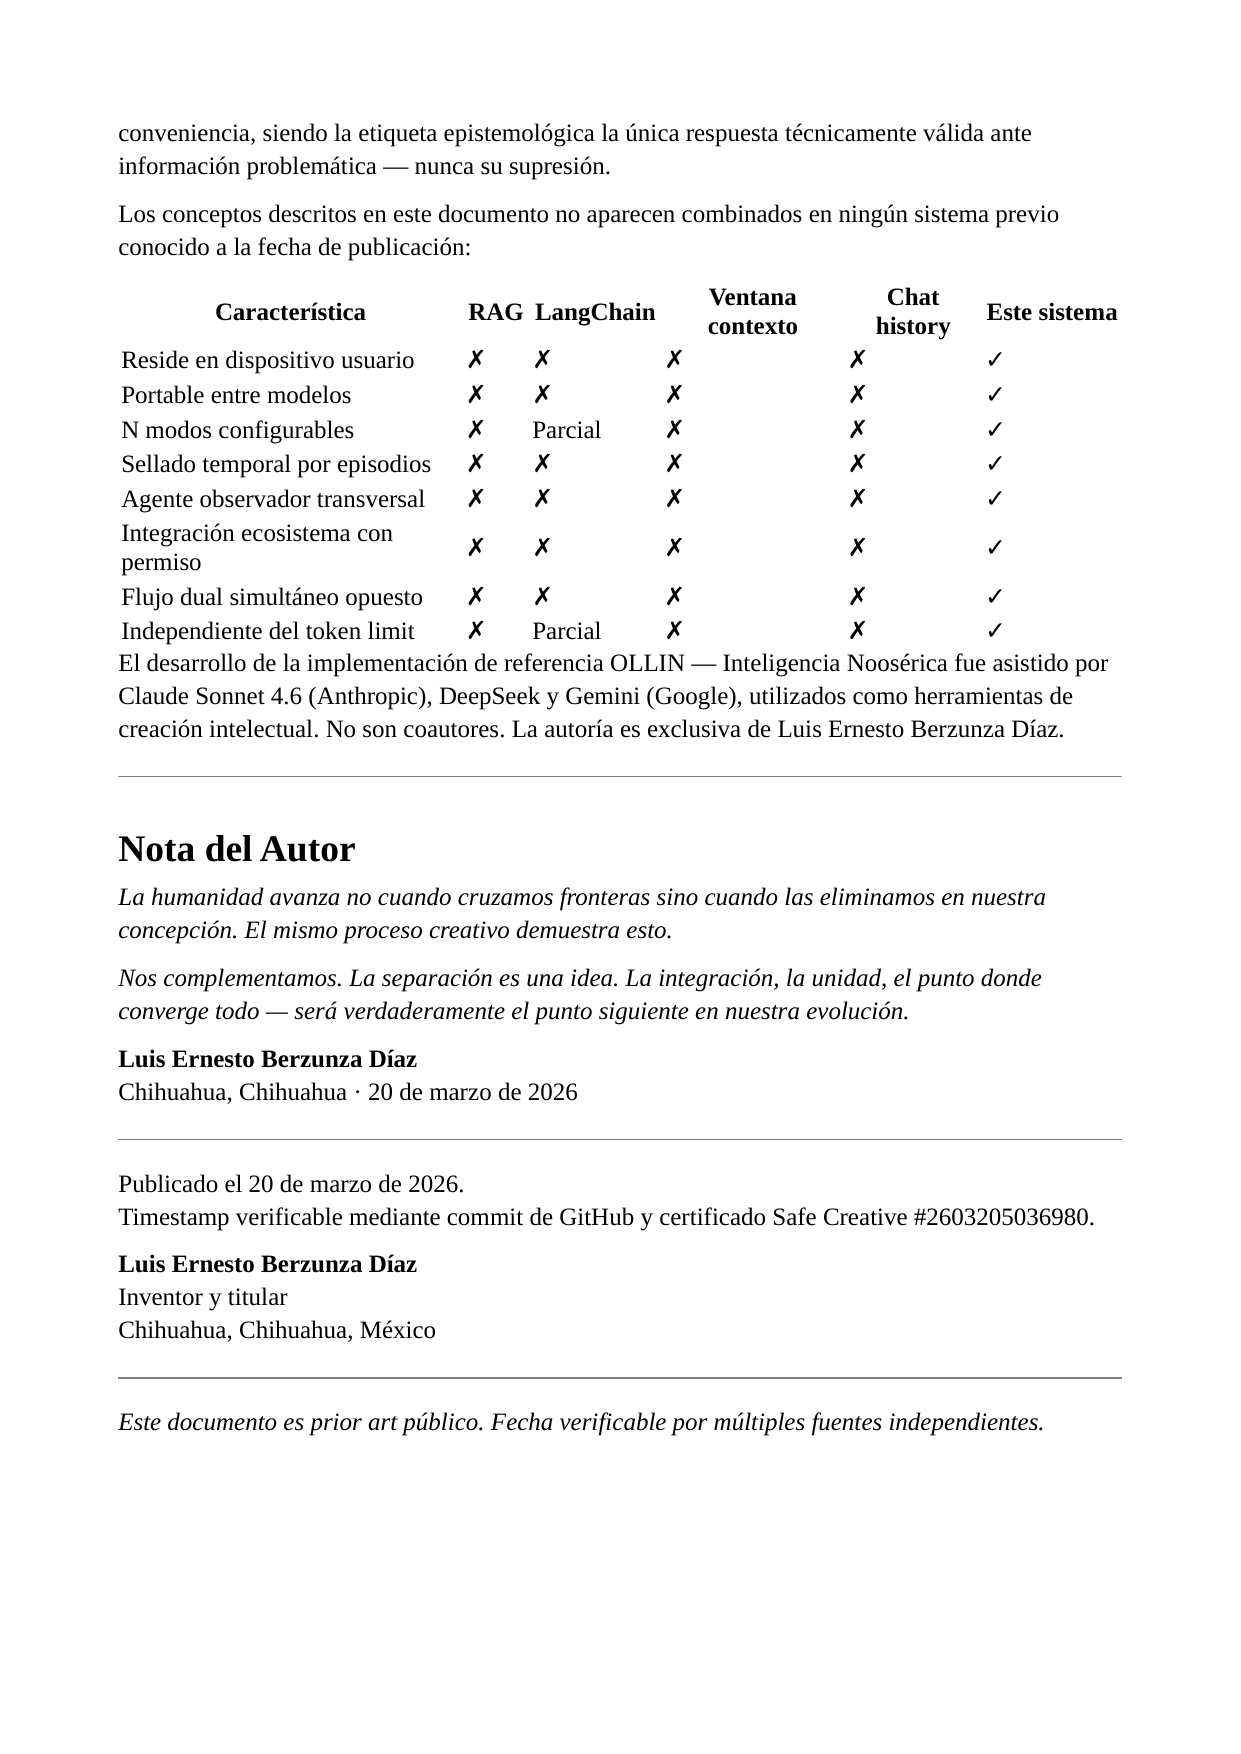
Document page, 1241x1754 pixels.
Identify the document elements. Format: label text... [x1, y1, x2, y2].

table_cell ✗ [463, 377, 529, 412]
table_cell ✓ [982, 412, 1122, 446]
table_cell ✗ [661, 614, 844, 648]
text conveniencia, siendo la etiqueta epistemológica la única respuesta técnicamente válida ante información problemática — nunca su supresión. [118, 118, 1122, 180]
table_cell ✓ [982, 377, 1122, 412]
table_cell ✗ [844, 614, 982, 648]
text El desarrollo de la implementación de referencia OLLIN — Inteligencia Noosérica fue asistido por Claude Sonnet 4.6 (Anthropic), DeepSeek y Gemini (Google), utilizados como herramientas de creación intelectual. No son coautores. La autoría es exclusiva de Luis Ernesto Berzunza Díaz. [118, 648, 1122, 743]
text La humanidad avanza no cuando cruzamos fronteras sino cuando las eliminamos en nuestra concepción. El mismo proceso creativo demuestra esto. [118, 882, 1122, 944]
table_cell ✓ [982, 446, 1122, 481]
table_cell ✓ [982, 579, 1122, 613]
table_cell ✗ [463, 516, 529, 579]
table_cell ✗ [463, 481, 529, 516]
table_cell ✗ [844, 377, 982, 412]
table_cell Independiente del token limit [118, 614, 463, 648]
table_cell ✗ [661, 446, 844, 481]
table_header Chat history [844, 279, 982, 343]
text Nos complementamos. La separación es una idea. La integración, la unidad, el punto donde converge todo — será verdaderamente el punto siguiente en nuestra evolución. [118, 963, 1122, 1025]
text Los conceptos descritos en este documento no aparecen combinados en ningún sistema previo conocido a la fecha de publicación: [118, 199, 1122, 261]
table_cell ✗ [844, 516, 982, 579]
table_cell ✗ [463, 446, 529, 481]
table_cell ✗ [529, 579, 661, 613]
table_cell ✗ [844, 446, 982, 481]
text Luis Ernesto Berzunza Díaz Chihuahua, Chihuahua · 20 de marzo de 2026 [118, 1044, 1122, 1106]
table_header LangChain [529, 279, 661, 343]
table_cell ✗ [661, 343, 844, 377]
subtitle Nota del Autor [118, 827, 1122, 870]
table_cell Reside en dispositivo usuario [118, 343, 463, 377]
table_cell ✗ [463, 579, 529, 613]
table_cell ✓ [982, 614, 1122, 648]
table_cell ✗ [661, 481, 844, 516]
table_cell ✓ [982, 343, 1122, 377]
table_cell ✗ [661, 377, 844, 412]
text Este documento es prior art público. Fecha verificable por múltiples fuentes independientes. [118, 1407, 1122, 1436]
table_cell ✗ [463, 614, 529, 648]
table_cell ✗ [529, 446, 661, 481]
table_cell Sellado temporal por episodios [118, 446, 463, 481]
table_cell ✗ [844, 481, 982, 516]
text Luis Ernesto Berzunza Díaz Inventor y titular Chihuahua, Chihuahua, México [118, 1249, 1122, 1344]
table_cell N modos configurables [118, 412, 463, 446]
table_cell ✗ [661, 579, 844, 613]
table_cell ✗ [844, 343, 982, 377]
table_header Ventana contexto [661, 279, 844, 343]
table_cell Integración ecosistema con permiso [118, 516, 463, 579]
table_cell ✗ [844, 579, 982, 613]
table_cell ✗ [661, 516, 844, 579]
table_cell Parcial [529, 412, 661, 446]
table_cell Parcial [529, 614, 661, 648]
table_cell Portable entre modelos [118, 377, 463, 412]
table_cell Agente observador transversal [118, 481, 463, 516]
table_cell ✗ [463, 412, 529, 446]
table_cell ✗ [463, 343, 529, 377]
table_cell ✗ [529, 481, 661, 516]
table_cell Flujo dual simultáneo opuesto [118, 579, 463, 613]
table_cell ✗ [529, 343, 661, 377]
table_cell ✓ [982, 516, 1122, 579]
table_header Este sistema [982, 279, 1122, 343]
table_cell ✗ [661, 412, 844, 446]
table_cell ✗ [529, 377, 661, 412]
table_cell ✓ [982, 481, 1122, 516]
text Publicado el 20 de marzo de 2026. Timestamp verificable mediante commit de GitHub y certificado Safe Creative #2603205036980. [118, 1169, 1122, 1230]
table_cell ✗ [529, 516, 661, 579]
table_header RAG [463, 279, 529, 343]
table_cell ✗ [844, 412, 982, 446]
table_header Característica [118, 279, 463, 343]
